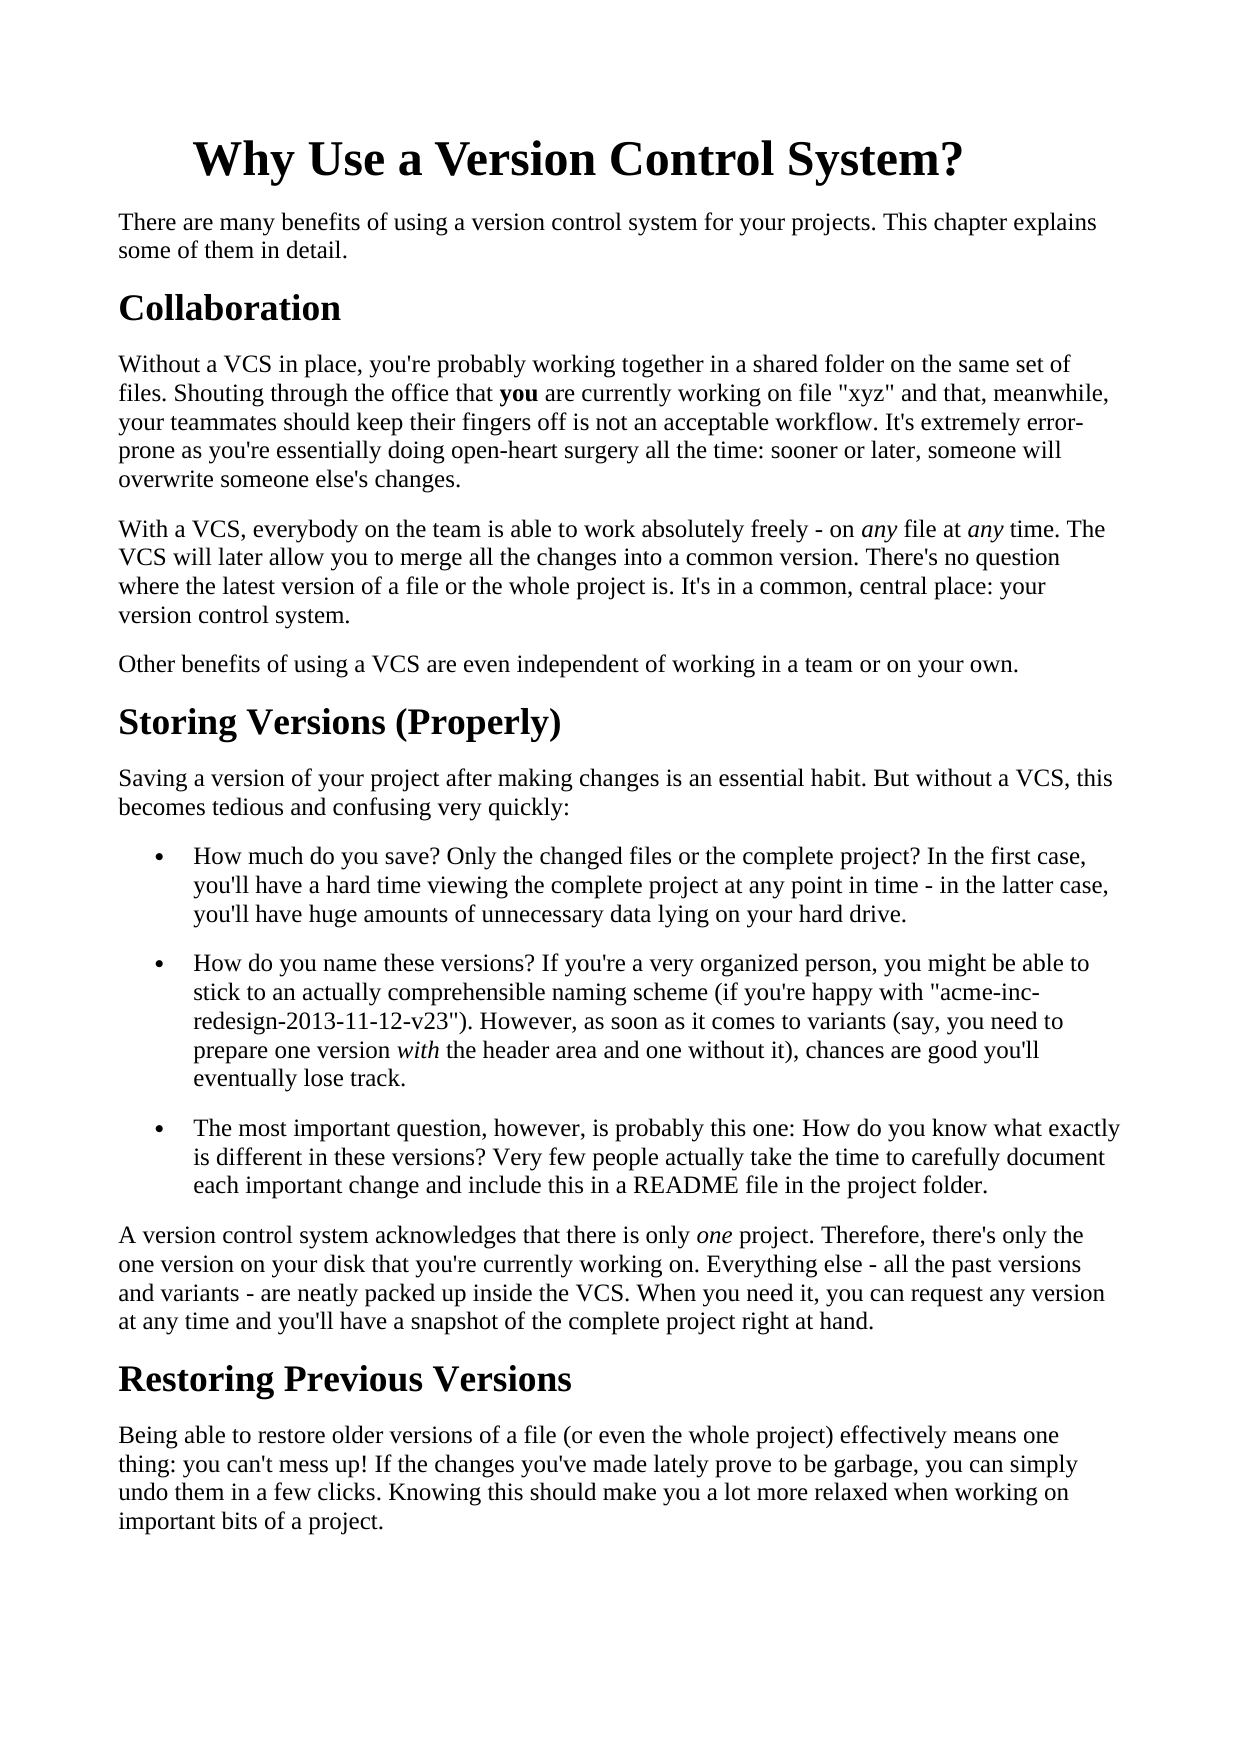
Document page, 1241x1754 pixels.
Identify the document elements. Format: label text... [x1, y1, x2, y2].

text Other benefits of using a VCS are even independent of working in a team or on your own. [118, 649, 1122, 678]
text Why Use a Version Control System? [118, 128, 1122, 186]
text There are many benefits of using a version control system for your projects. This chapter explains some of them in detail. [118, 207, 1122, 264]
list The most important question, however, is probably this one: How do you know what exactly is different in these versions? Very few people actually take the time to carefully document each important change and include this in a README file in the project folder. [156, 1113, 1122, 1199]
list How much do you save? Only the changed files or the complete project? In the first case, you'll have a hard time viewing the complete project at any point in time - in the latter case, you'll have huge amounts of unnecessary data lying on your hard drive. [156, 841, 1122, 928]
text Being able to restore older versions of a file (or even the whole project) effectively means one thing: you can't mess up! If the changes you've made lately prove to be garbage, you can simply undo them in a few clicks. Knowing this should make you a lot more relaxed when working on important bits of a project. [118, 1420, 1122, 1535]
text Saving a version of your project after making changes is an essential habit. But without a VCS, this becomes tedious and confusing very quickly: [118, 763, 1122, 821]
text With a VCS, everybody on the team is able to work absolutely freely - on any file at any time. The VCS will later allow you to merge all the changes into a common version. There's no question where the latest version of a file or the whole project is. It's in a common, central place: your version control system. [118, 514, 1122, 629]
text Without a VCS in place, you're probably working together in a shared folder on the same set of files. Shouting through the office that you are currently working on file "xyz" and that, meanwhile, your teammates should keep their fingers off is not an acceptable workflow. It's extremely error-prone as you're essentially doing open-heart surgery all the time: sooner or later, someone will overwrite someone else's changes. [118, 349, 1122, 493]
text Restoring Previous Versions [118, 1356, 1122, 1399]
list How do you name these versions? If you're a very organized person, you might be able to stick to an actually comprehensible naming scheme (if you're happy with "acme-inc-redesign-2013-11-12-v23"). However, as soon as it comes to variants (say, you need to prepare one version with the header area and one without it), chances are good you'll eventually lose track. [156, 948, 1122, 1092]
text Storing Versions (Properly) [118, 699, 1122, 742]
text Collaboration [118, 285, 1122, 328]
text A version control system acknowledges that there is only one project. Therefore, there's only the one version on your disk that you're currently working on. Everything else - all the past versions and variants - are neatly packed up inside the VCS. When you need it, you can request any version at any time and you'll have a snapshot of the complete project right at hand. [118, 1220, 1122, 1335]
